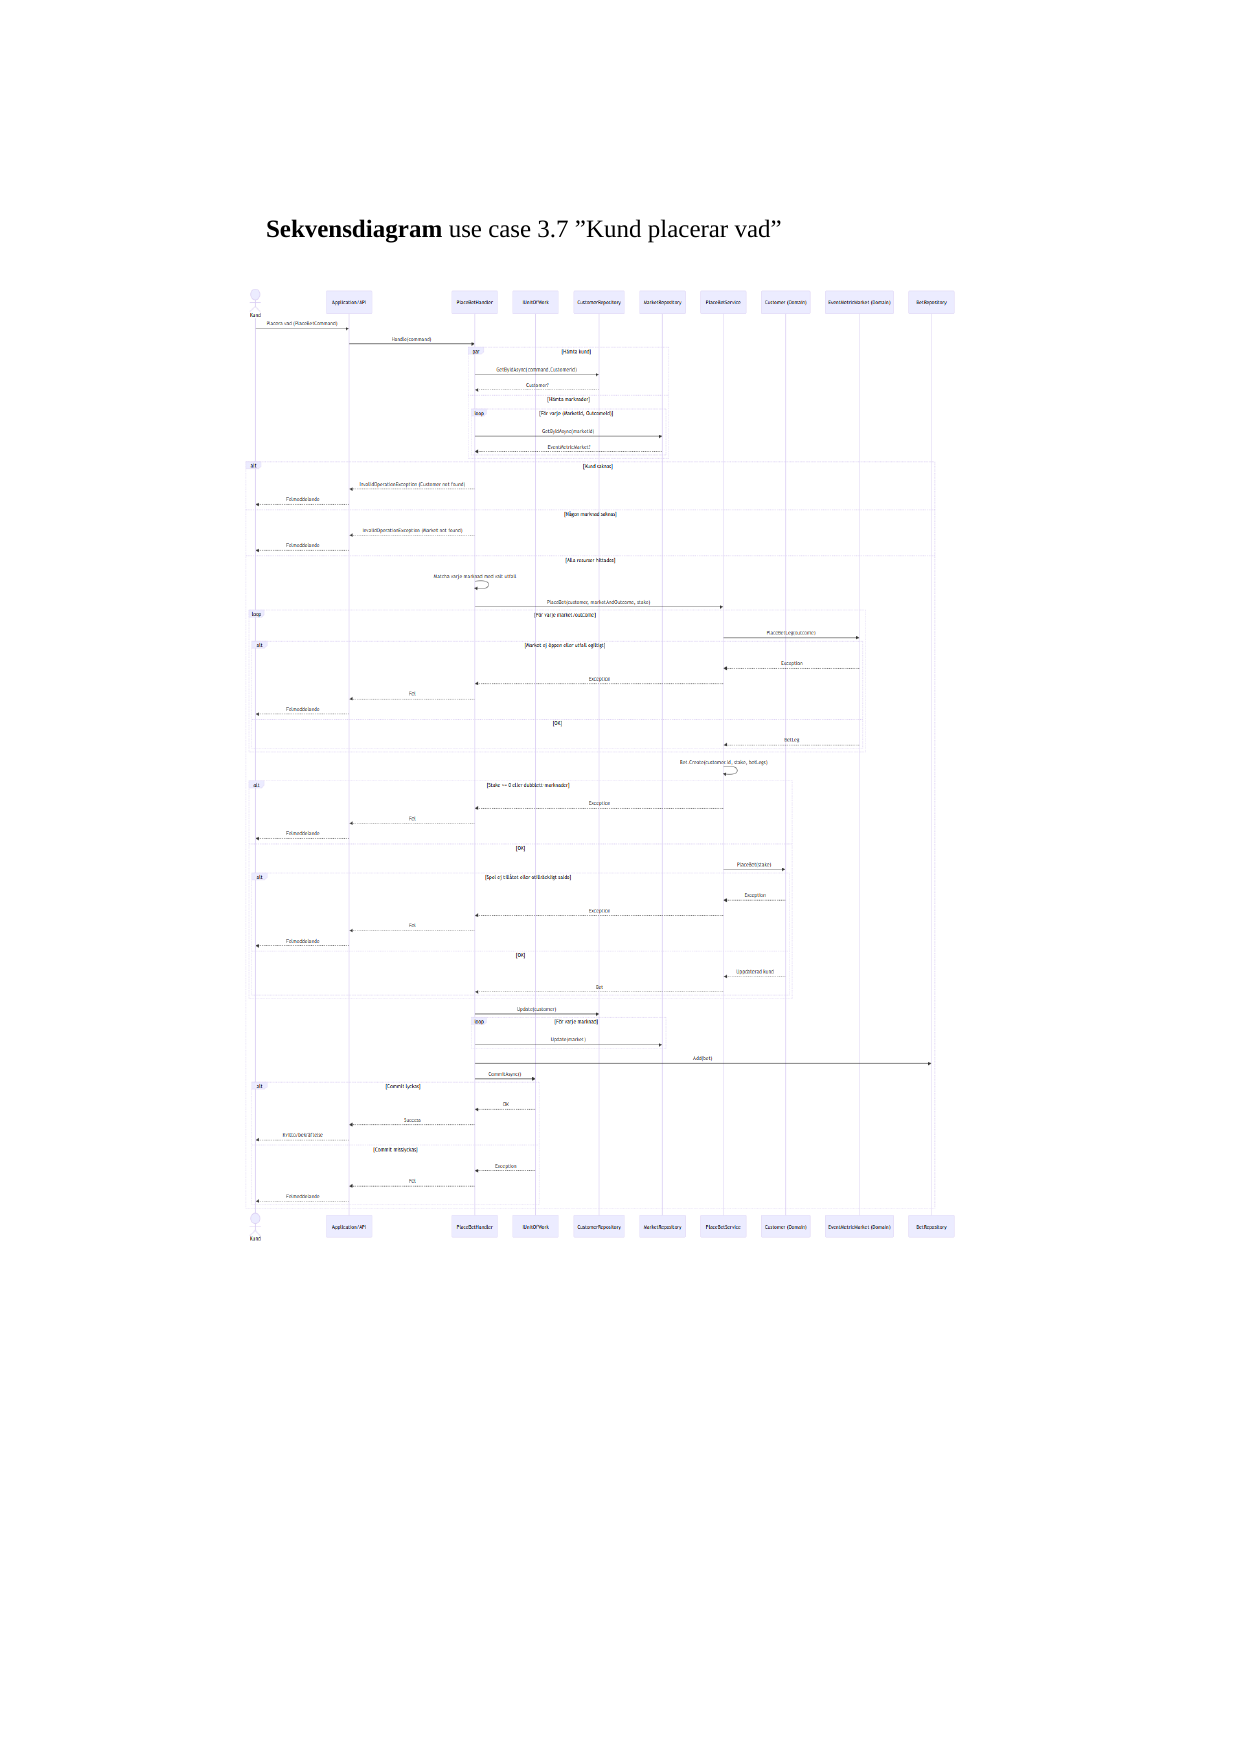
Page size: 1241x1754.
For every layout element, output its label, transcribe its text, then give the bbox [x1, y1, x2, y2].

picture [164, 268, 1048, 1244]
text Sekvensdiagram use case 3.7 ”Kund placerar vad” [118, 214, 1122, 243]
